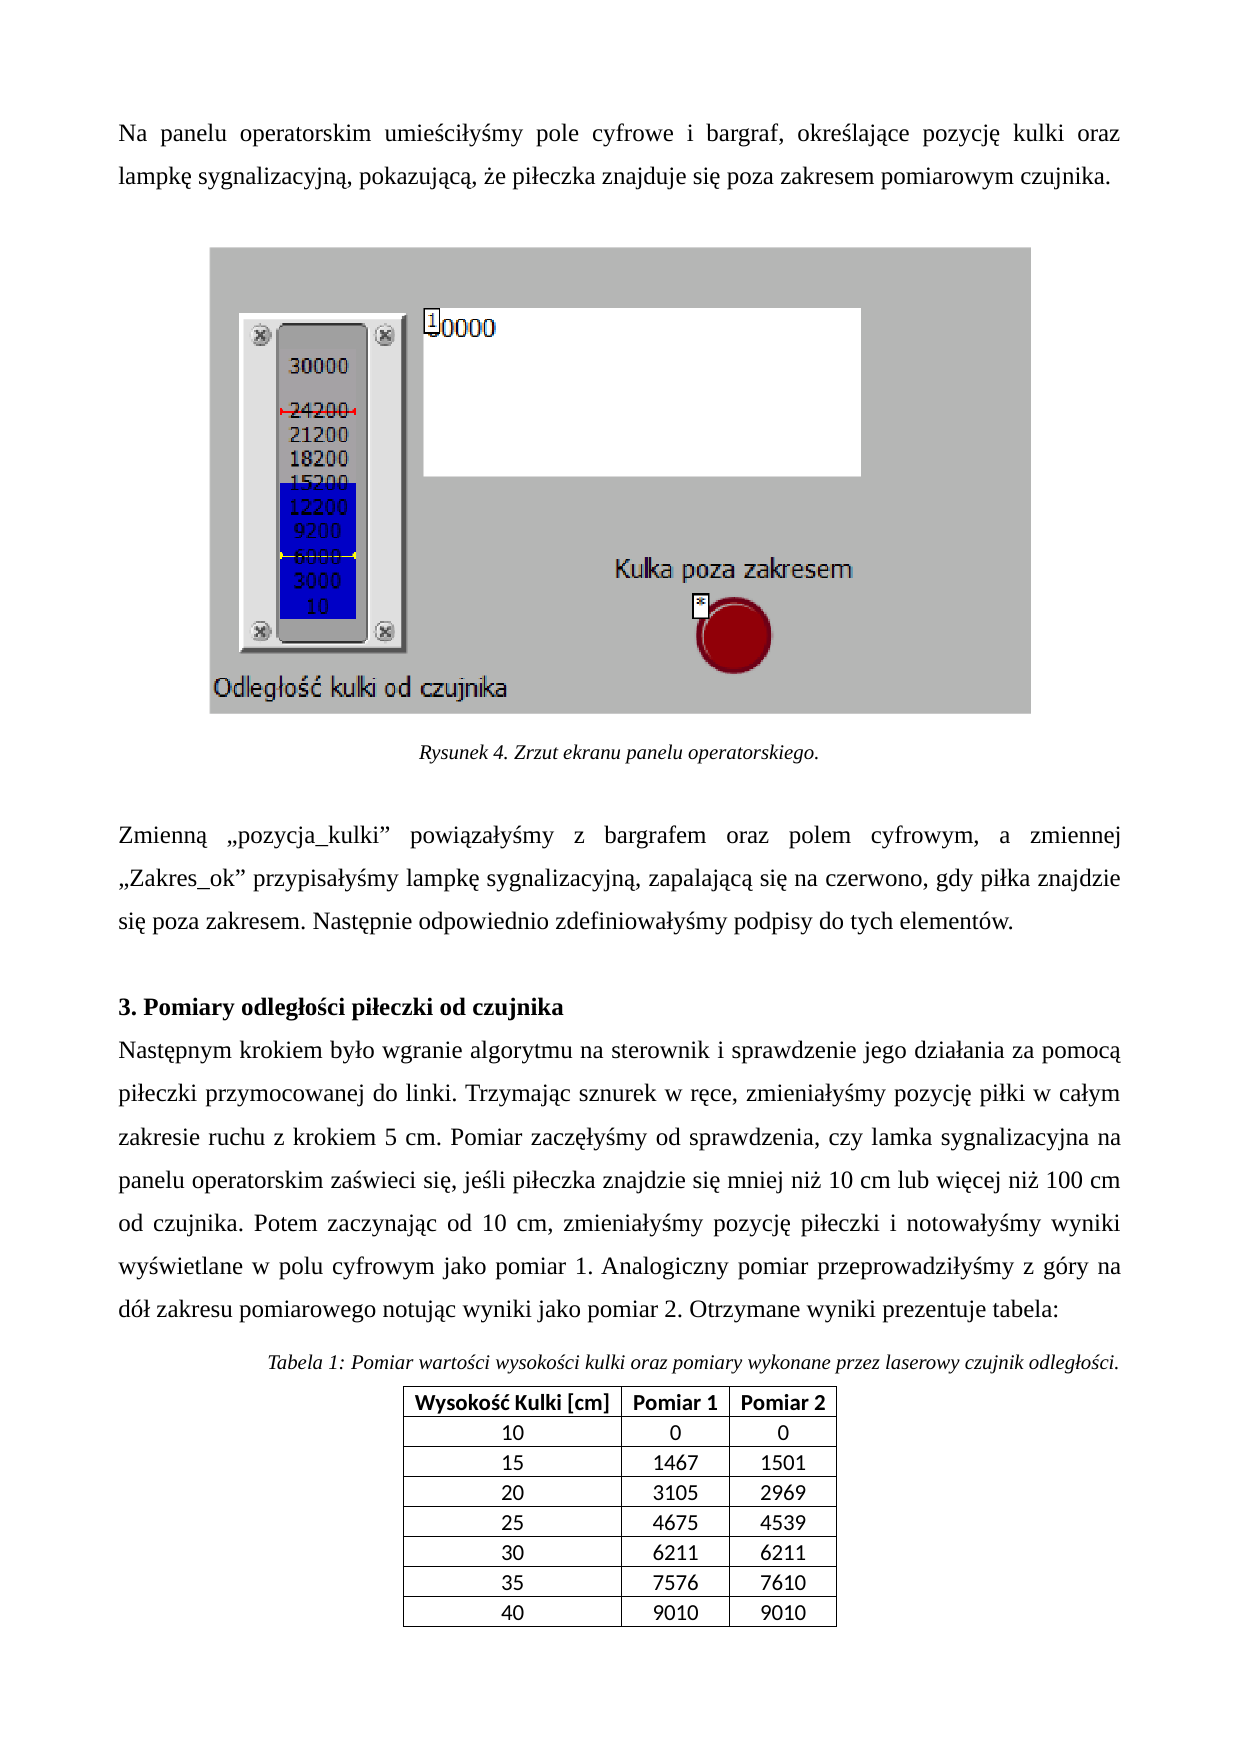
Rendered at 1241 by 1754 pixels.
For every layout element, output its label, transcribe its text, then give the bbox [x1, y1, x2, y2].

table_cell 40 [404, 1597, 621, 1626]
table_cell 6211 [622, 1537, 729, 1566]
table_cell 15 [404, 1447, 621, 1476]
text Zmienną „pozycja_kulki” powiązałyśmy z bargrafem oraz polem cyfrowym, a zmiennej „Zakres_ok” przypisałyśmy lampkę sygnalizacyjną, zapalającą się na czerwono, gdy piłka znajdzie się poza zakresem. Następnie odpowiednio zdefiniowałyśmy podpisy do tych elementów. [118, 820, 1122, 935]
table_header Pomiar 2 [730, 1387, 836, 1416]
table_header Wysokość Kulki [cm] [404, 1387, 621, 1416]
table_cell 0 [730, 1417, 836, 1446]
table_cell 4539 [730, 1507, 836, 1536]
text 3. Pomiary odległości piłeczki od czujnika [118, 992, 1122, 1021]
table_cell 7610 [730, 1567, 836, 1596]
table_cell 30 [404, 1537, 621, 1566]
table_header Pomiar 1 [622, 1387, 729, 1416]
table_cell 35 [404, 1567, 621, 1596]
text Tabela 1: Pomiar wartości wysokości kulki oraz pomiary wykonane przez laserowy czujnik odległości. [118, 1350, 1122, 1374]
table_cell 0 [622, 1417, 729, 1446]
table_cell 1467 [622, 1447, 729, 1476]
table_cell 20 [404, 1477, 621, 1506]
table_cell 6211 [730, 1537, 836, 1566]
table_cell 3105 [622, 1477, 729, 1506]
table_cell 9010 [622, 1597, 729, 1626]
table_cell 1501 [730, 1447, 836, 1476]
table_cell 9010 [730, 1597, 836, 1626]
table_cell 4675 [622, 1507, 729, 1536]
text Rysunek 4. Zrzut ekranu panelu operatorskiego. [118, 740, 1122, 764]
table_cell 7576 [622, 1567, 729, 1596]
table_cell 10 [404, 1417, 621, 1446]
table_cell 2969 [730, 1477, 836, 1506]
table_cell 25 [404, 1507, 621, 1536]
text Następnym krokiem było wgranie algorytmu na sterownik i sprawdzenie jego działania za pomocą piłeczki przymocowanej do linki. Trzymając sznurek w ręce, zmieniałyśmy pozycję piłki w całym zakresie ruchu z krokiem 5 cm. Pomiar zaczęłyśmy od sprawdzenia, czy lamka sygnalizacyjna na panelu operatorskim zaświeci się, jeśli piłeczka znajdzie się mniej niż 10 cm lub więcej niż 100 cm od czujnika. Potem zaczynając od 10 cm, zmieniałyśmy pozycję piłeczki i notowałyśmy wyniki wyświetlane w polu cyfrowym jako pomiar 1. Analogiczny pomiar przeprowadziłyśmy z góry na dół zakresu pomiarowego notując wyniki jako pomiar 2. Otrzymane wyniki prezentuje tabela: [118, 1035, 1122, 1323]
text Na panelu operatorskim umieściłyśmy pole cyfrowe i bargraf, określające pozycję kulki oraz lampkę sygnalizacyjną, pokazującą, że piłeczka znajduje się poza zakresem pomiarowym czujnika. [118, 118, 1122, 190]
